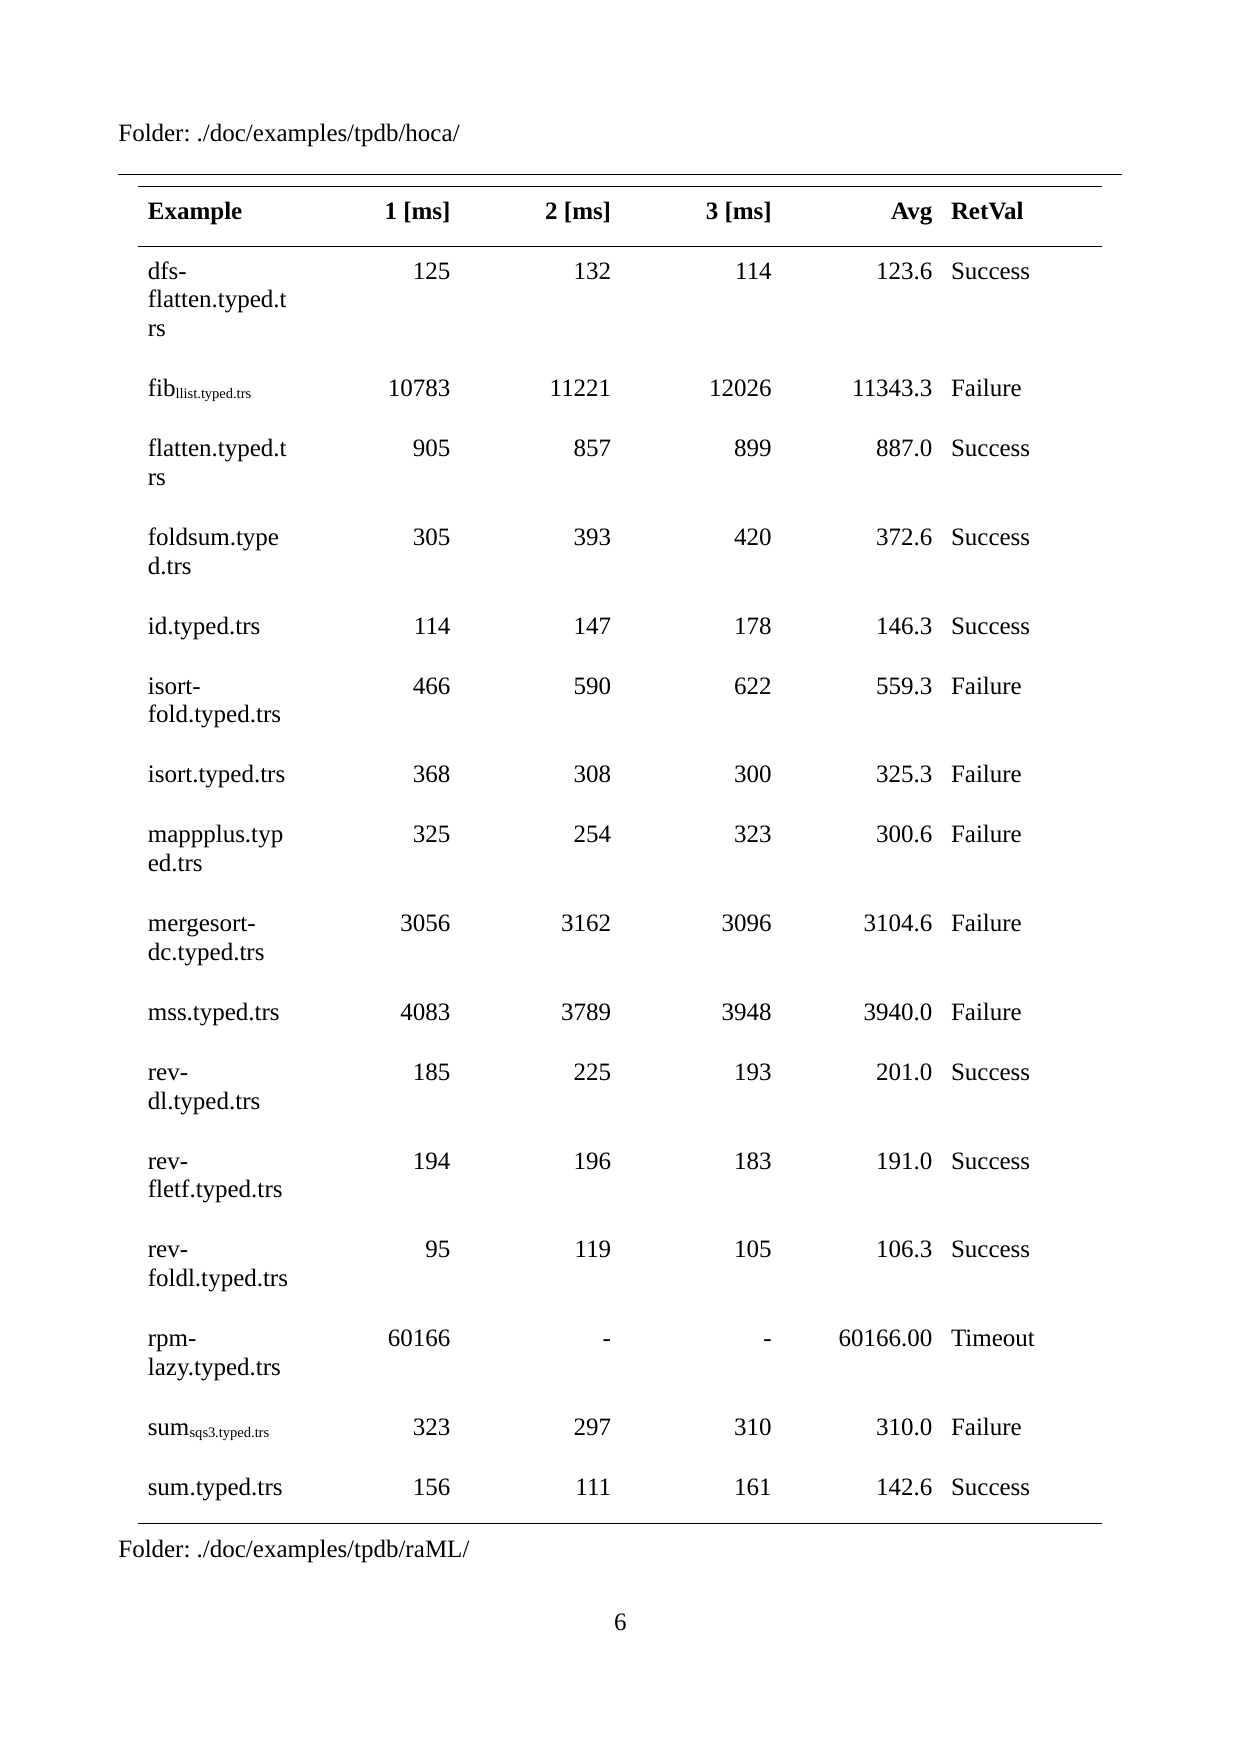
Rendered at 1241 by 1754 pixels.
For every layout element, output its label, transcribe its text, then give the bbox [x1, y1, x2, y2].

table_cell 857 [460, 424, 620, 513]
table_cell Failure [941, 750, 1102, 810]
table_cell 300.6 [781, 810, 941, 899]
table_cell 325.3 [781, 750, 941, 810]
table_cell 3096 [620, 899, 781, 988]
table_cell rpm-lazy.typed.trs [138, 1314, 299, 1403]
table_cell 887.0 [781, 424, 941, 513]
table_cell fibllist.typed.trs [138, 364, 299, 424]
table_cell 368 [299, 750, 459, 810]
table_cell Failure [941, 661, 1102, 750]
table_cell 201.0 [781, 1048, 941, 1136]
table_cell 300 [620, 750, 781, 810]
table_cell 114 [299, 601, 459, 661]
table_cell rev-fletf.typed.trs [138, 1136, 299, 1225]
table_cell Success [941, 1225, 1102, 1314]
table_cell 3789 [460, 988, 620, 1048]
table_cell 305 [299, 513, 459, 601]
table_cell 142.6 [781, 1463, 941, 1523]
table_cell 590 [460, 661, 620, 750]
table_cell 420 [620, 513, 781, 601]
table_cell 4083 [299, 988, 459, 1048]
table_cell 899 [620, 424, 781, 513]
table_cell 12026 [620, 364, 781, 424]
table_cell mss.typed.trs [138, 988, 299, 1048]
table_cell Success [941, 1048, 1102, 1136]
table_cell mergesort-dc.typed.trs [138, 899, 299, 988]
table_cell 111 [460, 1463, 620, 1523]
table_cell Success [941, 1136, 1102, 1225]
table_cell 310 [620, 1403, 781, 1463]
table_cell 194 [299, 1136, 459, 1225]
table_cell Failure [941, 988, 1102, 1048]
table_cell 178 [620, 601, 781, 661]
table_header Avg [781, 187, 941, 246]
table_cell Success [941, 247, 1102, 364]
table_cell 310.0 [781, 1403, 941, 1463]
table_cell sum.typed.trs [138, 1463, 299, 1523]
table_cell Success [941, 601, 1102, 661]
table_cell - [620, 1314, 781, 1403]
table_cell Success [941, 424, 1102, 513]
table_cell Failure [941, 364, 1102, 424]
table_header RetVal [941, 187, 1102, 246]
table_cell Failure [941, 810, 1102, 899]
table_cell Timeout [941, 1314, 1102, 1403]
table_cell 95 [299, 1225, 459, 1314]
table_cell 3162 [460, 899, 620, 988]
table_cell 132 [460, 247, 620, 364]
table_cell 10783 [299, 364, 459, 424]
table_cell rev-foldl.typed.trs [138, 1225, 299, 1314]
table_cell Success [941, 1463, 1102, 1523]
table_cell 254 [460, 810, 620, 899]
table_cell 905 [299, 424, 459, 513]
table_header 2 [ms] [460, 187, 620, 246]
table_cell 393 [460, 513, 620, 601]
table_cell 466 [299, 661, 459, 750]
table_cell 147 [460, 601, 620, 661]
table_cell 3056 [299, 899, 459, 988]
table_cell 123.6 [781, 247, 941, 364]
table_cell Failure [941, 1403, 1102, 1463]
table_cell 11221 [460, 364, 620, 424]
table_header Example [138, 187, 299, 246]
table_cell 308 [460, 750, 620, 810]
table_cell 183 [620, 1136, 781, 1225]
table_cell 559.3 [781, 661, 941, 750]
table_cell Failure [941, 899, 1102, 988]
table_cell 125 [299, 247, 459, 364]
table_cell dfs-flatten.typed.trs [138, 247, 299, 364]
table_cell foldsum.typed.trs [138, 513, 299, 601]
table_cell 185 [299, 1048, 459, 1136]
table_cell 114 [620, 247, 781, 364]
table_cell 193 [620, 1048, 781, 1136]
text Folder: ./doc/examples/tpdb/raML/ [118, 1534, 1122, 1563]
table_cell 3104.6 [781, 899, 941, 988]
table_cell 196 [460, 1136, 620, 1225]
table_cell 119 [460, 1225, 620, 1314]
table_cell 146.3 [781, 601, 941, 661]
table_header 3 [ms] [620, 187, 781, 246]
table_cell 225 [460, 1048, 620, 1136]
table_cell sumsqs3.typed.trs [138, 1403, 299, 1463]
table_cell 60166.00 [781, 1314, 941, 1403]
table_cell 372.6 [781, 513, 941, 601]
table_cell 622 [620, 661, 781, 750]
table_cell flatten.typed.trs [138, 424, 299, 513]
text Folder: ./doc/examples/tpdb/hoca/ [118, 118, 1122, 147]
table_header 1 [ms] [299, 187, 459, 246]
table_cell 297 [460, 1403, 620, 1463]
table_cell mappplus.typed.trs [138, 810, 299, 899]
table_cell Success [941, 513, 1102, 601]
table_cell id.typed.trs [138, 601, 299, 661]
table_cell 161 [620, 1463, 781, 1523]
table_cell 156 [299, 1463, 459, 1523]
table_cell 191.0 [781, 1136, 941, 1225]
table_cell isort.typed.trs [138, 750, 299, 810]
table_cell 60166 [299, 1314, 459, 1403]
table_cell 323 [299, 1403, 459, 1463]
table_cell 106.3 [781, 1225, 941, 1314]
table_cell - [460, 1314, 620, 1403]
table_cell 105 [620, 1225, 781, 1314]
table_cell 3948 [620, 988, 781, 1048]
table_cell 3940.0 [781, 988, 941, 1048]
table_cell 11343.3 [781, 364, 941, 424]
table_cell rev-dl.typed.trs [138, 1048, 299, 1136]
table_cell isort-fold.typed.trs [138, 661, 299, 750]
table_cell 323 [620, 810, 781, 899]
table_cell 325 [299, 810, 459, 899]
